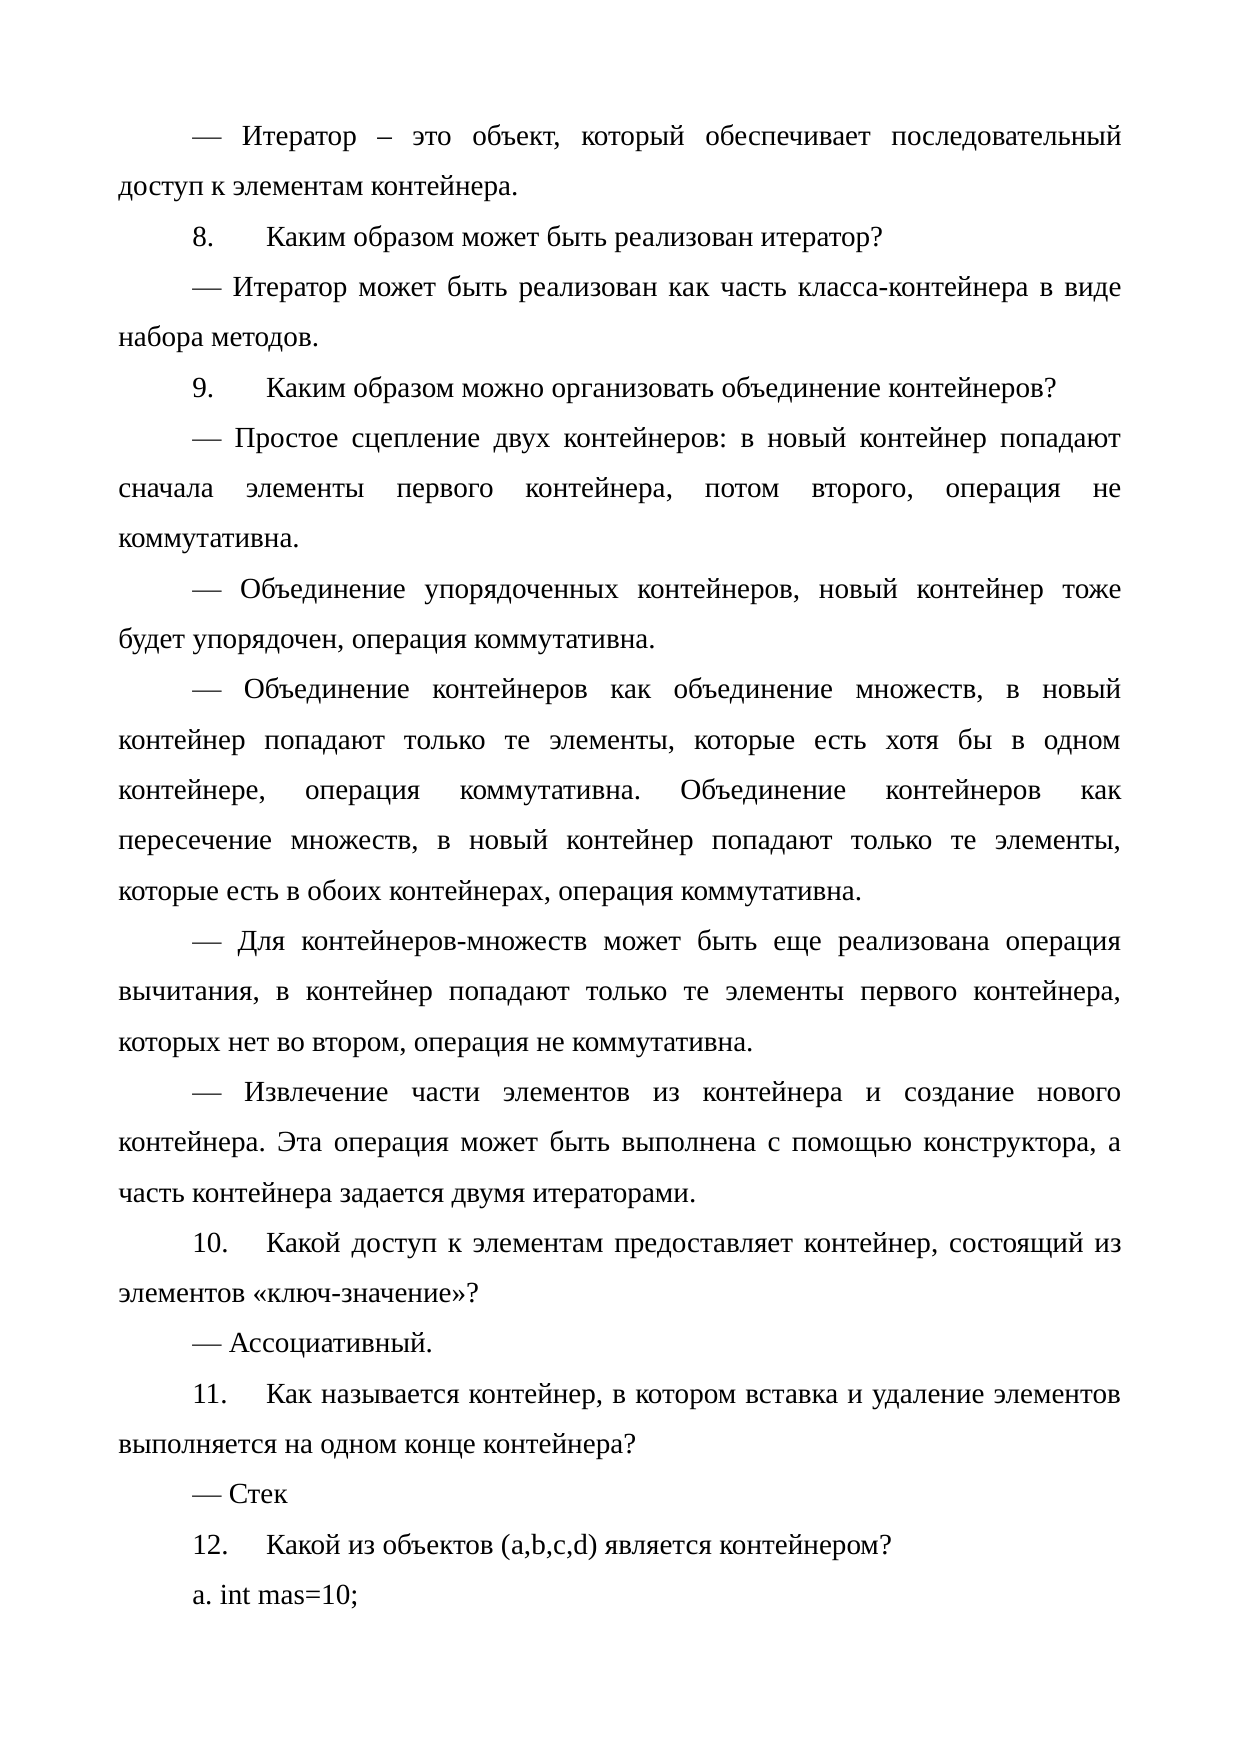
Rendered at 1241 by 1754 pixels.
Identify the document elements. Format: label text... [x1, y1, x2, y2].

text — Объединение контейнеров как объединение множеств, в новый контейнер попадают только те элементы, которые есть хотя бы в одном контейнере, операция коммутативна. Объединение контейнеров как пересечение множеств, в новый контейнер попадают только те элементы, которые есть в обоих контейнерах, операция коммутативна. [118, 672, 1122, 906]
text — Итератор может быть реализован как часть класса-контейнера в виде набора методов. [118, 269, 1122, 353]
list — Стек [118, 1477, 1122, 1510]
text — Ассоциативный. [118, 1326, 1122, 1359]
list Как называется контейнер, в котором вставка и удаление элементов выполняется на одном конце контейнера? [118, 1376, 1122, 1460]
list Каким образом можно организовать объединение контейнеров? [118, 370, 1122, 403]
text — Итератор – это объект, который обеспечивает последовательный доступ к элементам контейнера. [118, 118, 1122, 202]
text — Объединение упорядоченных контейнеров, новый контейнер тоже будет упорядочен, операция коммутативна. [118, 571, 1122, 655]
text — Извлечение части элементов из контейнера и создание нового контейнера. Эта операция может быть выполнена с помощью конструктора, а часть контейнера задается двумя итераторами. [118, 1074, 1122, 1208]
list Каким образом может быть реализован итератор? [118, 219, 1122, 252]
text a. int mas=10; [118, 1577, 1122, 1611]
text — Простое сцепление двух контейнеров: в новый контейнер попадают сначала элементы первого контейнера, потом второго, операция не коммутативна. [118, 420, 1122, 554]
text — Для контейнеров-множеств может быть еще реализована операция вычитания, в контейнер попадают только те элементы первого контейнера, которых нет во втором, операция не коммутативна. [118, 923, 1122, 1057]
list Какой доступ к элементам предоставляет контейнер, состоящий из элементов «ключ-значение»? [118, 1225, 1122, 1309]
list Какой из объектов (a,b,c,d) является контейнером? [118, 1527, 1122, 1560]
